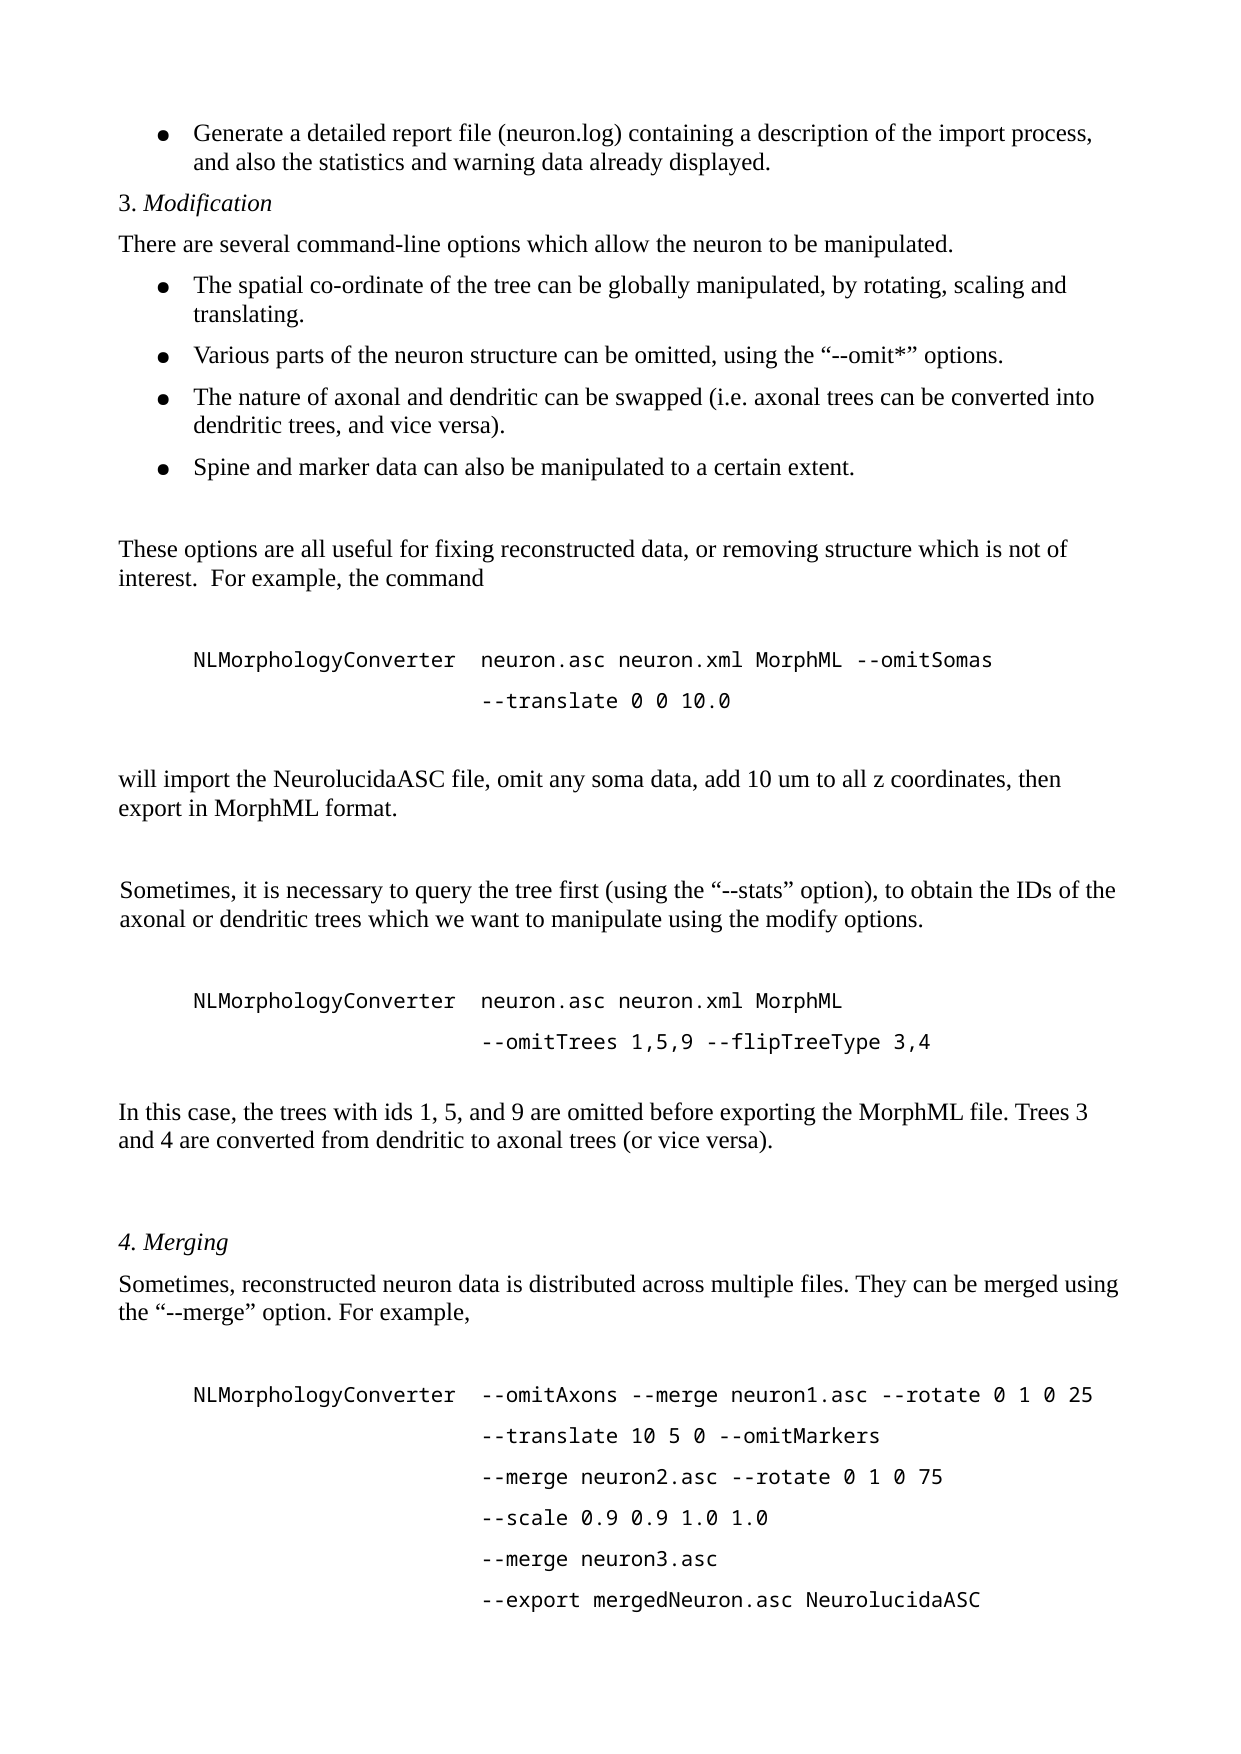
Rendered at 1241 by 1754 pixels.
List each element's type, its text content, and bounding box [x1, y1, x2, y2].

list Sometimes, it is necessary to query the tree first (using the “--stats” option), to obtain the IDs of the axonal or dendritic trees which we want to manipulate using the modify options. [82, 875, 1122, 933]
list NLMorphologyConverter neuron.asc neuron.xml MorphML --omitSomas [156, 646, 1122, 674]
text 4. Merging [118, 1227, 1122, 1256]
list NLMorphologyConverter neuron.asc neuron.xml MorphML [156, 986, 1122, 1015]
text will import the NeurolucidaASC file, omit any soma data, add 10 um to all z coordinates, then export in MorphML format. [118, 764, 1122, 822]
text In this case, the trees with ids 1, 5, and 9 are omitted before exporting the MorphML file. Trees 3 and 4 are converted from dendritic to axonal trees (or vice versa). [118, 1097, 1122, 1154]
list --translate 10 5 0 --omitMarkers [156, 1421, 1122, 1449]
list NLMorphologyConverter --omitAxons --merge neuron1.asc --rotate 0 1 0 25 [156, 1380, 1122, 1408]
list --merge neuron2.asc --rotate 0 1 0 75 [156, 1462, 1122, 1490]
list Various parts of the neuron structure can be omitted, using the “--omit*” options. [156, 341, 1122, 369]
list The nature of axonal and dendritic can be swapped (i.e. axonal trees can be converted into dendritic trees, and vice versa). [156, 382, 1122, 439]
list --merge neuron3.asc [156, 1544, 1122, 1572]
list The spatial co-ordinate of the tree can be globally manipulated, by rotating, scaling and translating. [156, 271, 1122, 328]
text These options are all useful for fixing reconstructed data, or removing structure which is not of interest. For example, the command [118, 534, 1122, 592]
list --translate 0 0 10.0 [156, 687, 1122, 715]
list --scale 0.9 0.9 1.0 1.0 [156, 1503, 1122, 1531]
text Sometimes, reconstructed neuron data is distributed across multiple files. They can be merged using the “--merge” option. For example, [118, 1269, 1122, 1326]
list --export mergedNeuron.asc NeurolucidaASC [156, 1585, 1122, 1613]
list Spine and marker data can also be manipulated to a certain extent. [156, 452, 1122, 481]
list --omitTrees 1,5,9 --flipTreeType 3,4 [156, 1027, 1122, 1056]
list Generate a detailed report file (neuron.log) containing a description of the import process, and also the statistics and warning data already displayed. [156, 118, 1122, 176]
text 3. Modification [118, 188, 1122, 217]
text There are several command-line options which allow the neuron to be manipulated. [118, 229, 1122, 258]
